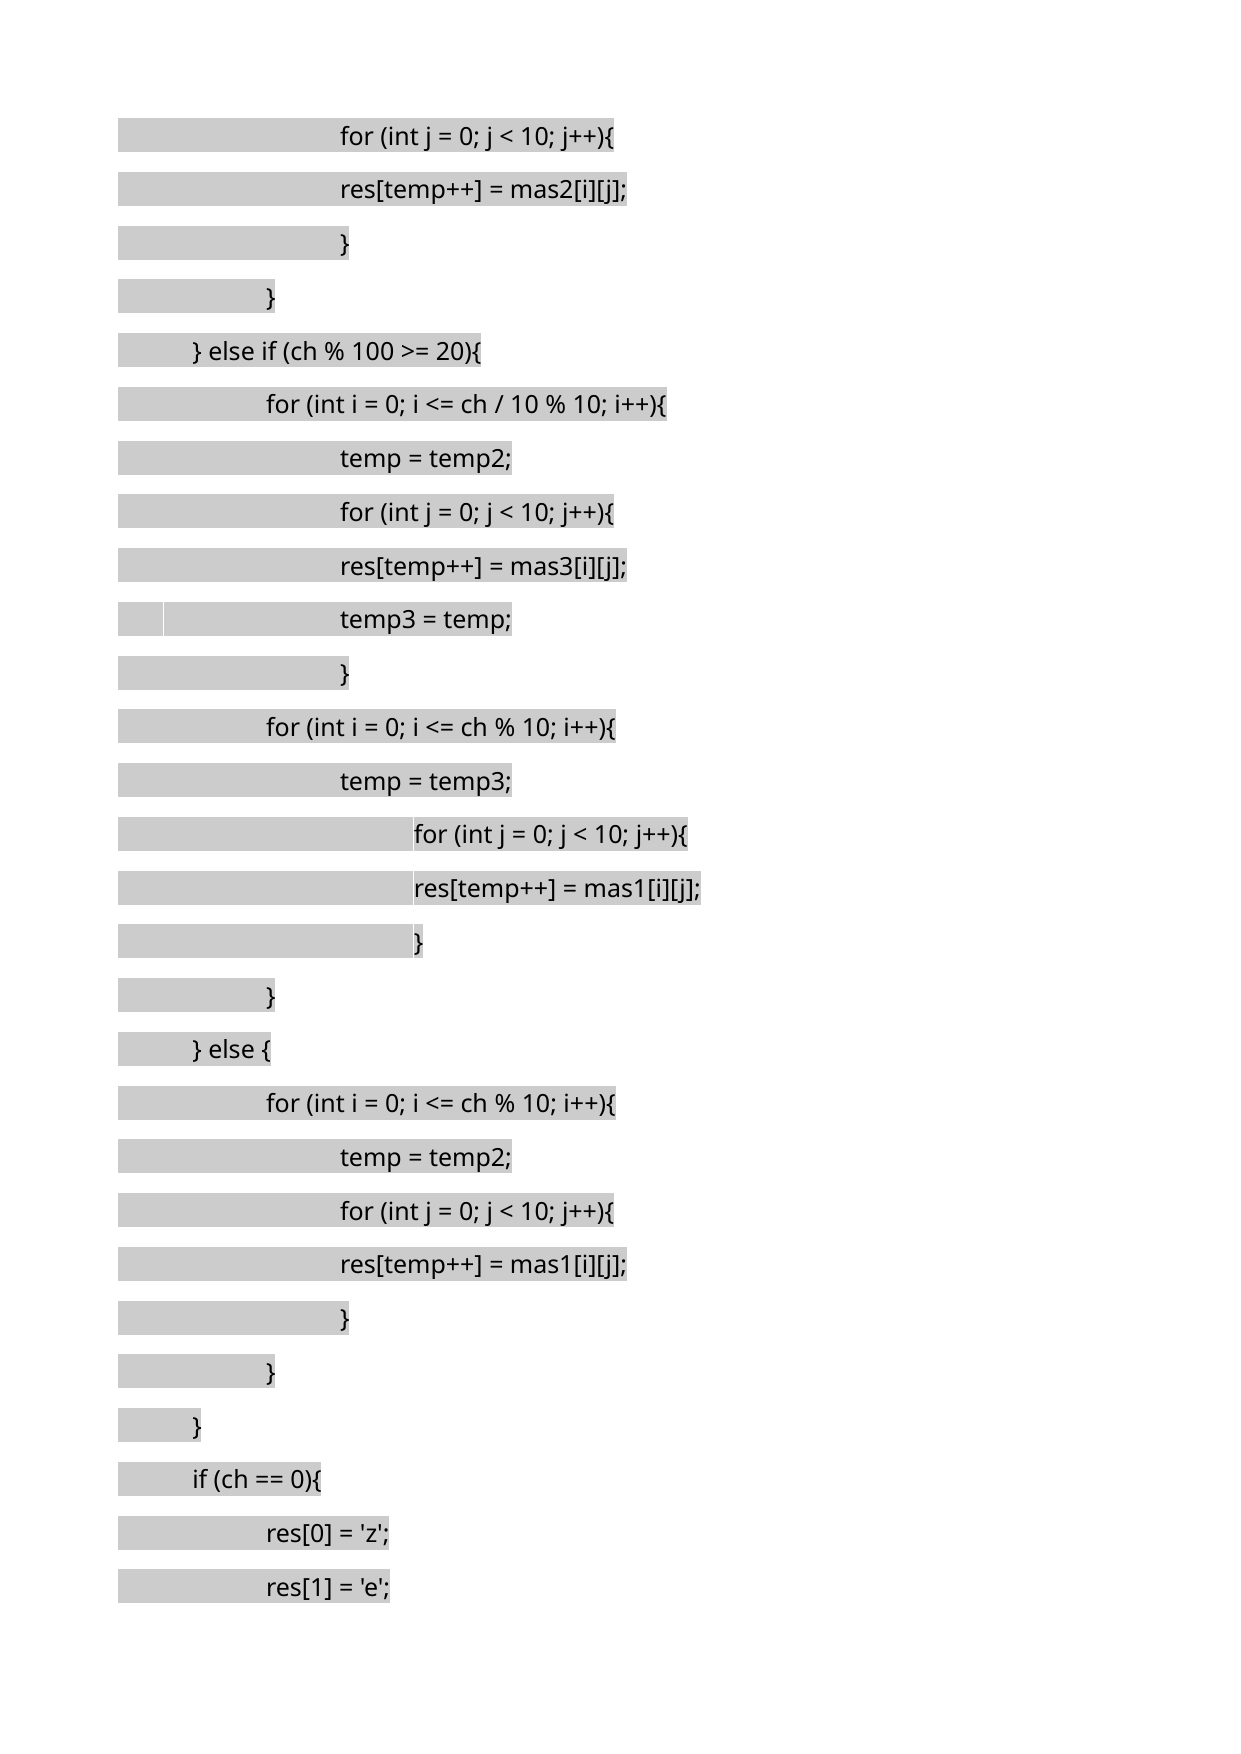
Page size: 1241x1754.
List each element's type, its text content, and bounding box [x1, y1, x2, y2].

text } [118, 1301, 1122, 1335]
text res[1] = 'e'; [118, 1569, 1122, 1603]
text } [118, 656, 1122, 690]
text for (int i = 0; i <= ch % 10; i++){ [118, 1086, 1122, 1120]
text if (ch == 0){ [118, 1462, 1122, 1496]
text } [118, 1408, 1122, 1442]
text res[temp++] = mas3[i][j]; [118, 548, 1122, 582]
text temp = temp3; [118, 763, 1122, 797]
text } [118, 226, 1122, 260]
text temp3 = temp; [118, 602, 1122, 636]
text for (int j = 0; j < 10; j++){ [118, 118, 1122, 152]
text } else { [118, 1032, 1122, 1066]
text for (int j = 0; j < 10; j++){ [118, 494, 1122, 528]
text for (int j = 0; j < 10; j++){ [118, 1193, 1122, 1227]
text for (int j = 0; j < 10; j++){ [118, 817, 1122, 851]
text } [118, 279, 1122, 313]
text res[0] = 'z'; [118, 1516, 1122, 1550]
text res[temp++] = mas1[i][j]; [118, 871, 1122, 905]
text } [118, 924, 1122, 958]
text res[temp++] = mas1[i][j]; [118, 1247, 1122, 1281]
text } else if (ch % 100 >= 20){ [118, 333, 1122, 367]
text for (int i = 0; i <= ch / 10 % 10; i++){ [118, 387, 1122, 421]
text for (int i = 0; i <= ch % 10; i++){ [118, 709, 1122, 743]
text temp = temp2; [118, 441, 1122, 475]
text } [118, 1354, 1122, 1388]
text } [118, 978, 1122, 1012]
text res[temp++] = mas2[i][j]; [118, 172, 1122, 206]
text temp = temp2; [118, 1139, 1122, 1173]
